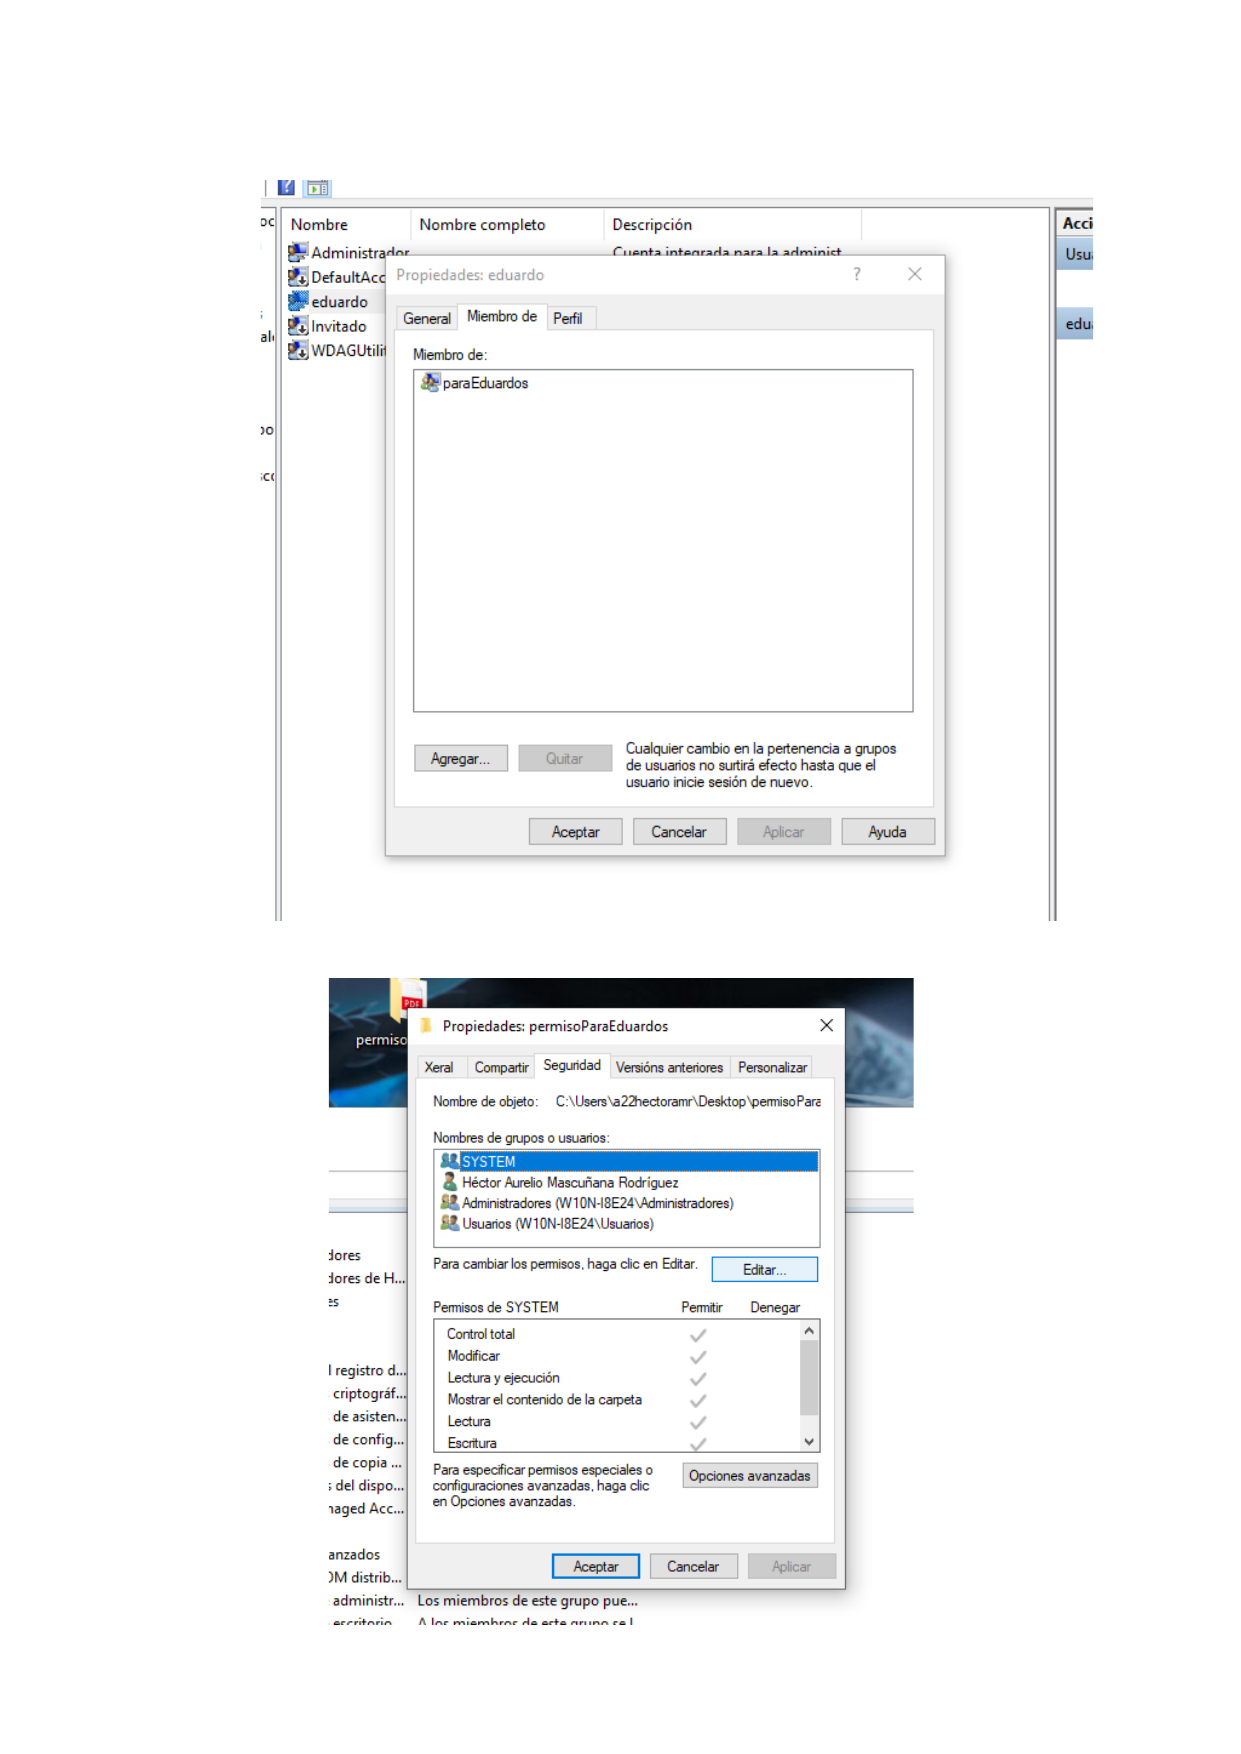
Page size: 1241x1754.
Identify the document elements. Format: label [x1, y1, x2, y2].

picture [328, 978, 914, 1625]
picture [260, 180, 1094, 921]
